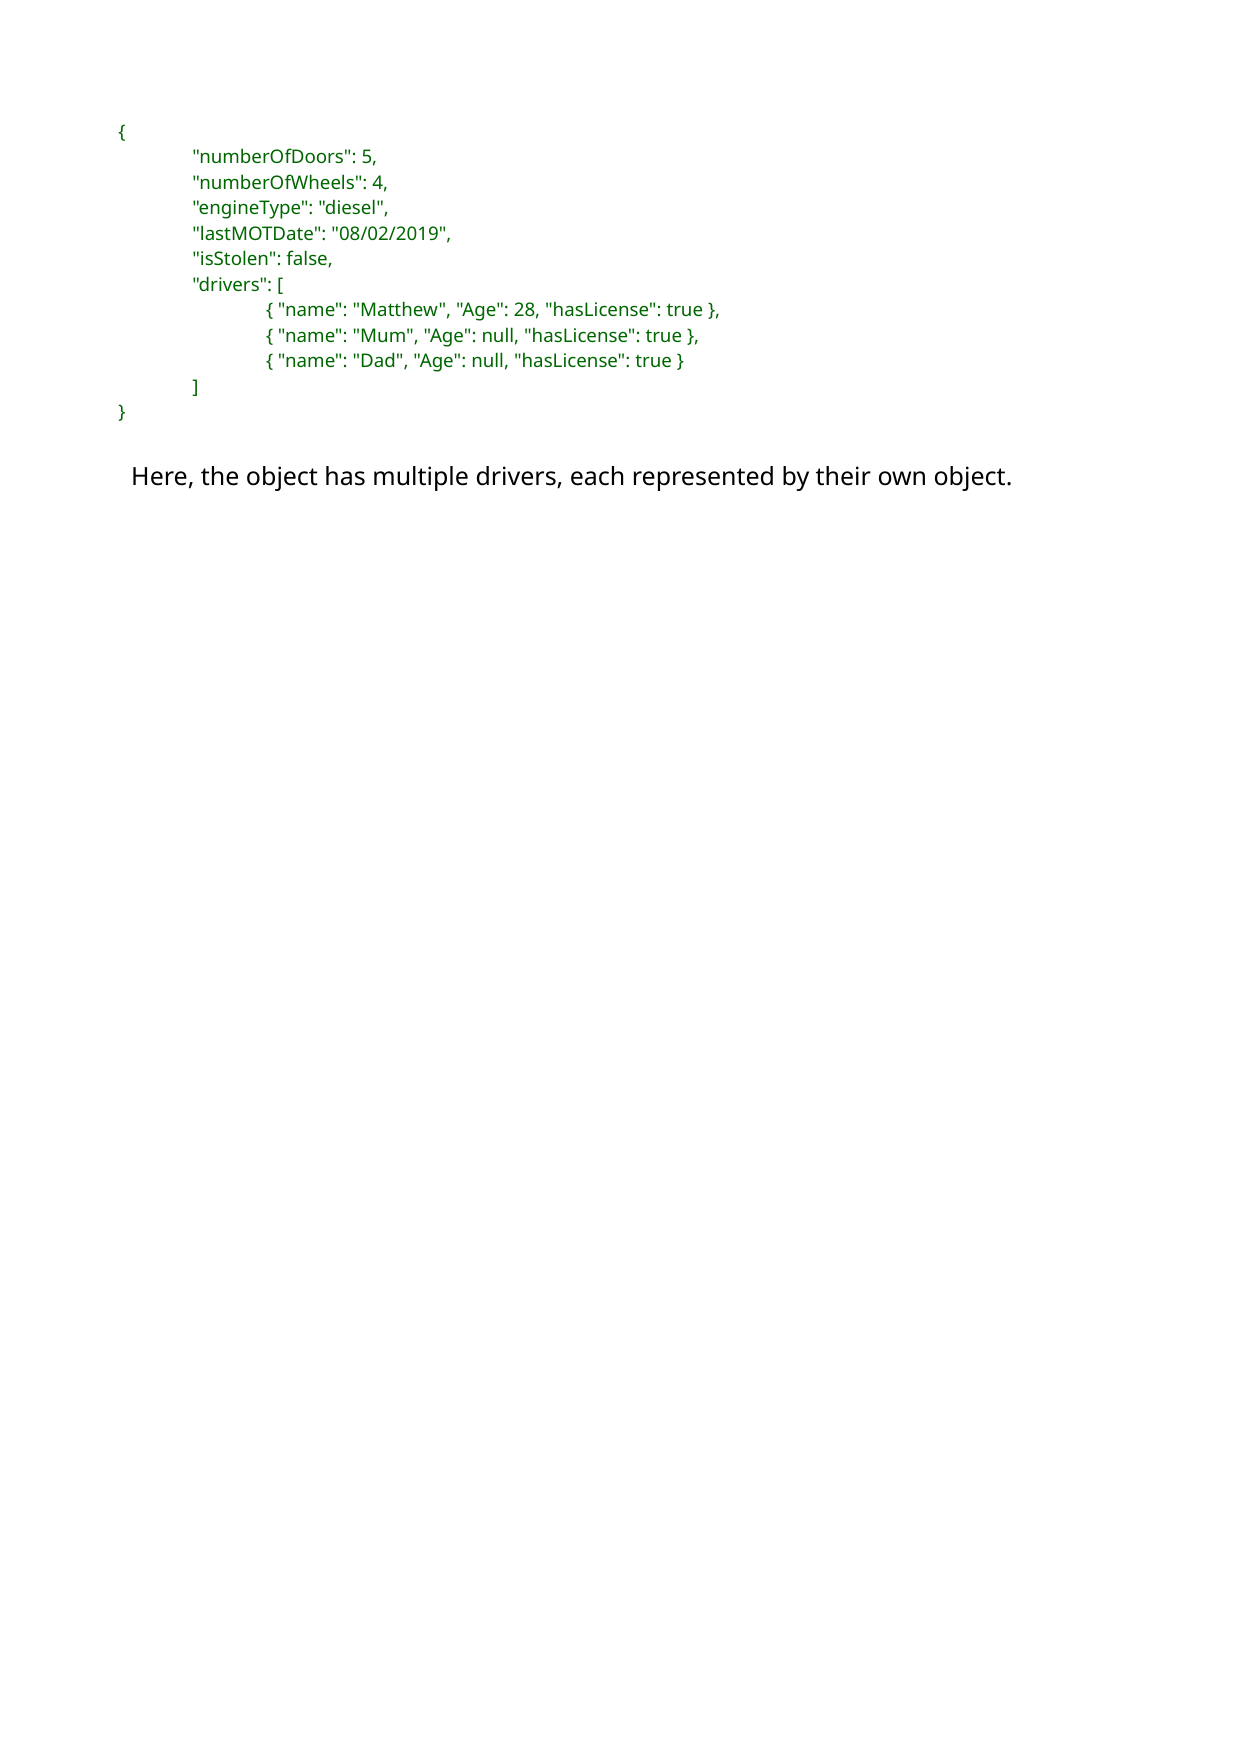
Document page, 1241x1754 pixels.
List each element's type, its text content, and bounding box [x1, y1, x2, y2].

text "numberOfWheels": 4, [118, 169, 1122, 195]
text "drivers": [ [118, 271, 1122, 297]
text "isStolen": false, [118, 246, 1122, 271]
text { "name": "Matthew", "Age": 28, "hasLicense": true }, [118, 297, 1122, 322]
text { "name": "Dad", "Age": null, "hasLicense": true } [118, 348, 1122, 373]
text { "name": "Mum", "Age": null, "hasLicense": true }, [118, 322, 1122, 348]
text "engineType": "diesel", [118, 195, 1122, 220]
text { [118, 118, 1122, 144]
text ] [118, 373, 1122, 399]
text "numberOfDoors": 5, [118, 144, 1122, 169]
text "lastMOTDate": "08/02/2019", [118, 220, 1122, 246]
text } [118, 399, 1122, 424]
text Here, the object has multiple drivers, each represented by their own object. [118, 458, 1122, 492]
